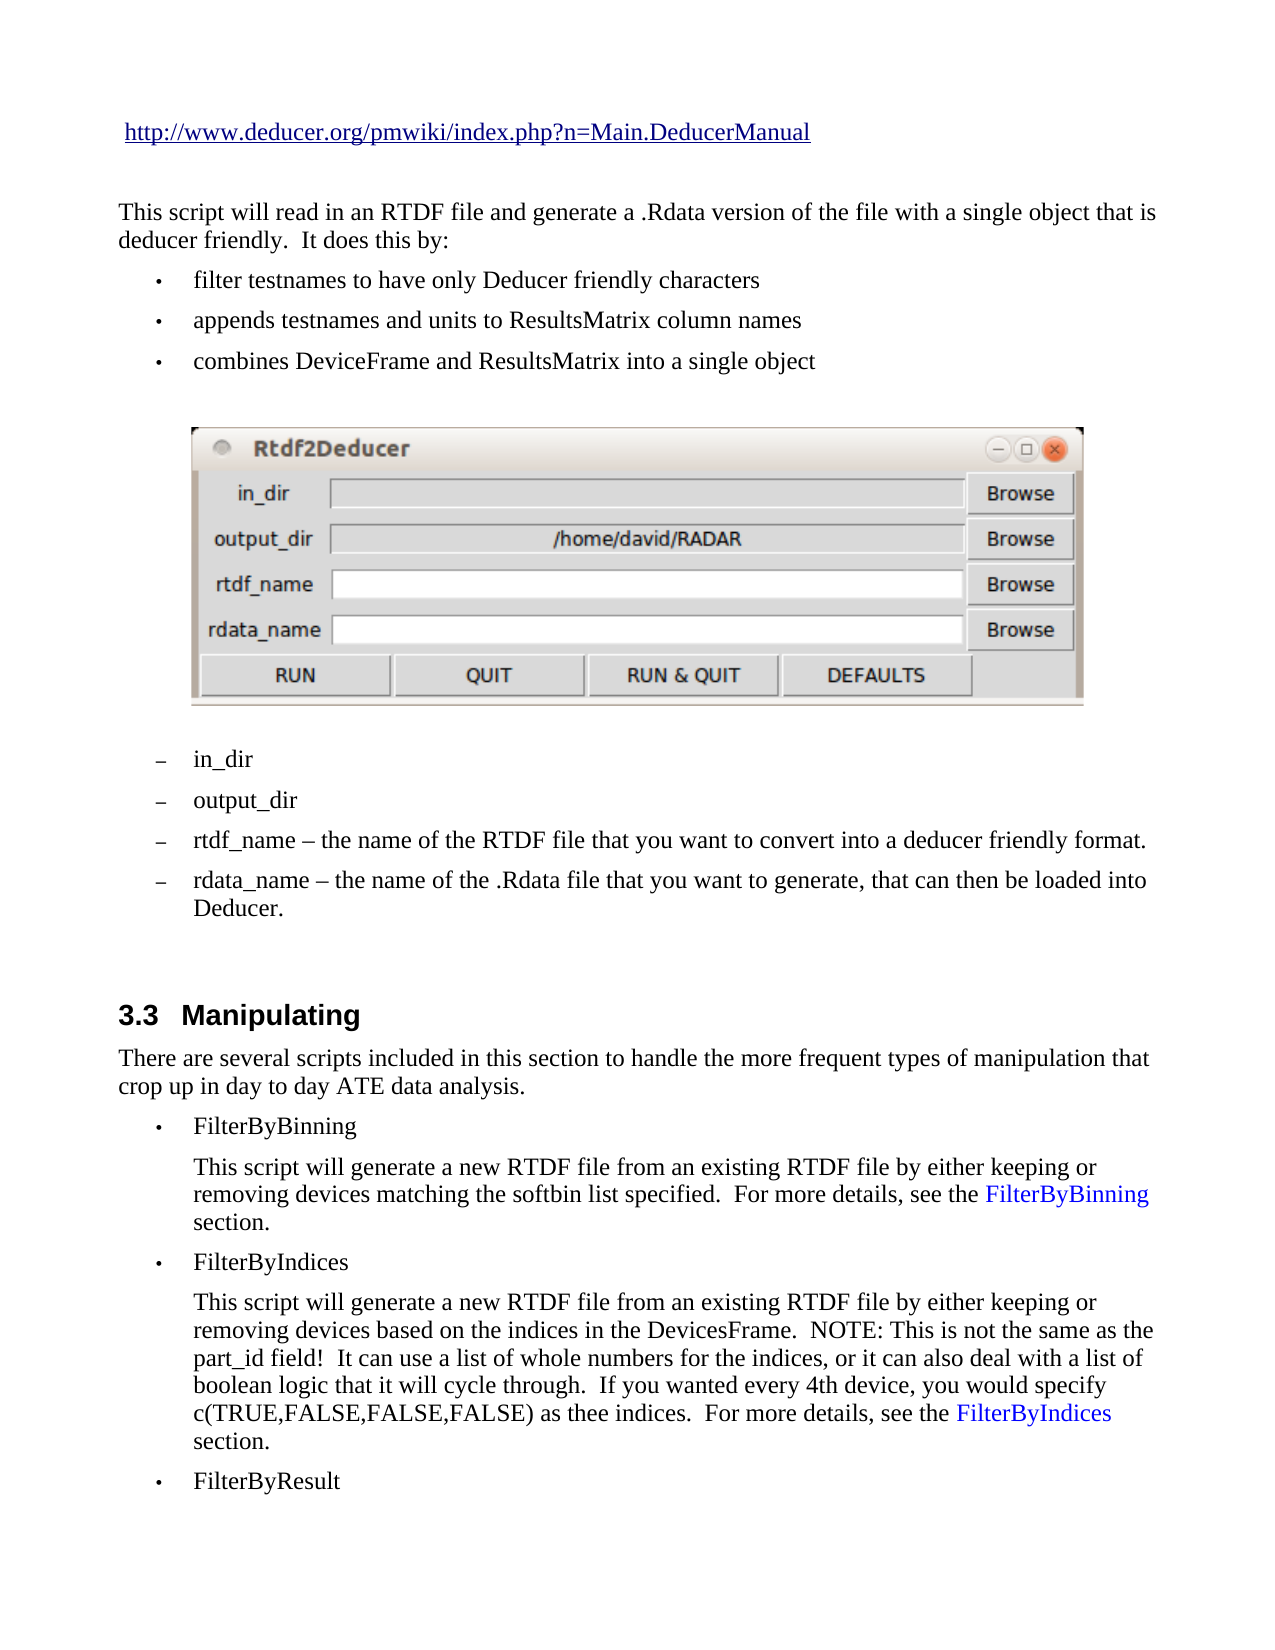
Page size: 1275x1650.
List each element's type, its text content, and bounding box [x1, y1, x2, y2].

subtitle Manipulating [118, 999, 1157, 1032]
list output_dir [156, 786, 1157, 813]
list rtdf_name – the name of the RTDF file that you want to convert into a deducer friendly format. [156, 826, 1157, 854]
list FilterByResult [156, 1467, 1157, 1495]
list FilterByBinning [156, 1112, 1157, 1140]
list filter testnames to have only Deducer friendly characters [156, 266, 1157, 294]
list in_dir [156, 746, 1157, 773]
list This script will generate a new RTDF file from an existing RTDF file by either keeping or removing devices based on the indices in the DevicesFrame. NOTE: This is not the same as the part_id field! It can use a list of whole numbers for the indices, or it can also deal with a list of boolean logic that it will cycle through. If you wanted every 4th device, you would specify c(TRUE,FALSE,FALSE,FALSE) as thee indices. For more details, see the FilterByIndices section. [156, 1288, 1157, 1455]
list FilterByIndices [156, 1248, 1157, 1276]
list appends testnames and units to ResultsMatrix column names [156, 307, 1157, 334]
list rdata_name – the name of the .Rdata file that you want to generate, that can then be loaded into Deducer. [156, 866, 1157, 922]
picture [191, 427, 1084, 706]
list combines DeviceFrame and ResultsMatrix into a single object [156, 347, 1157, 374]
text There are several scripts included in this section to handle the more frequent types of manipulation that crop up in day to day ATE data analysis. [118, 1044, 1157, 1100]
text This script will read in an RTDF file and generate a .Rdata version of the file with a single object that is deducer friendly. It does this by: [118, 198, 1157, 254]
text http://www.deducer.org/pmwiki/index.php?n=Main.DeducerManual [118, 118, 1157, 146]
list This script will generate a new RTDF file from an existing RTDF file by either keeping or removing devices matching the softbin list specified. For more details, see the FilterByBinning section. [156, 1153, 1157, 1236]
